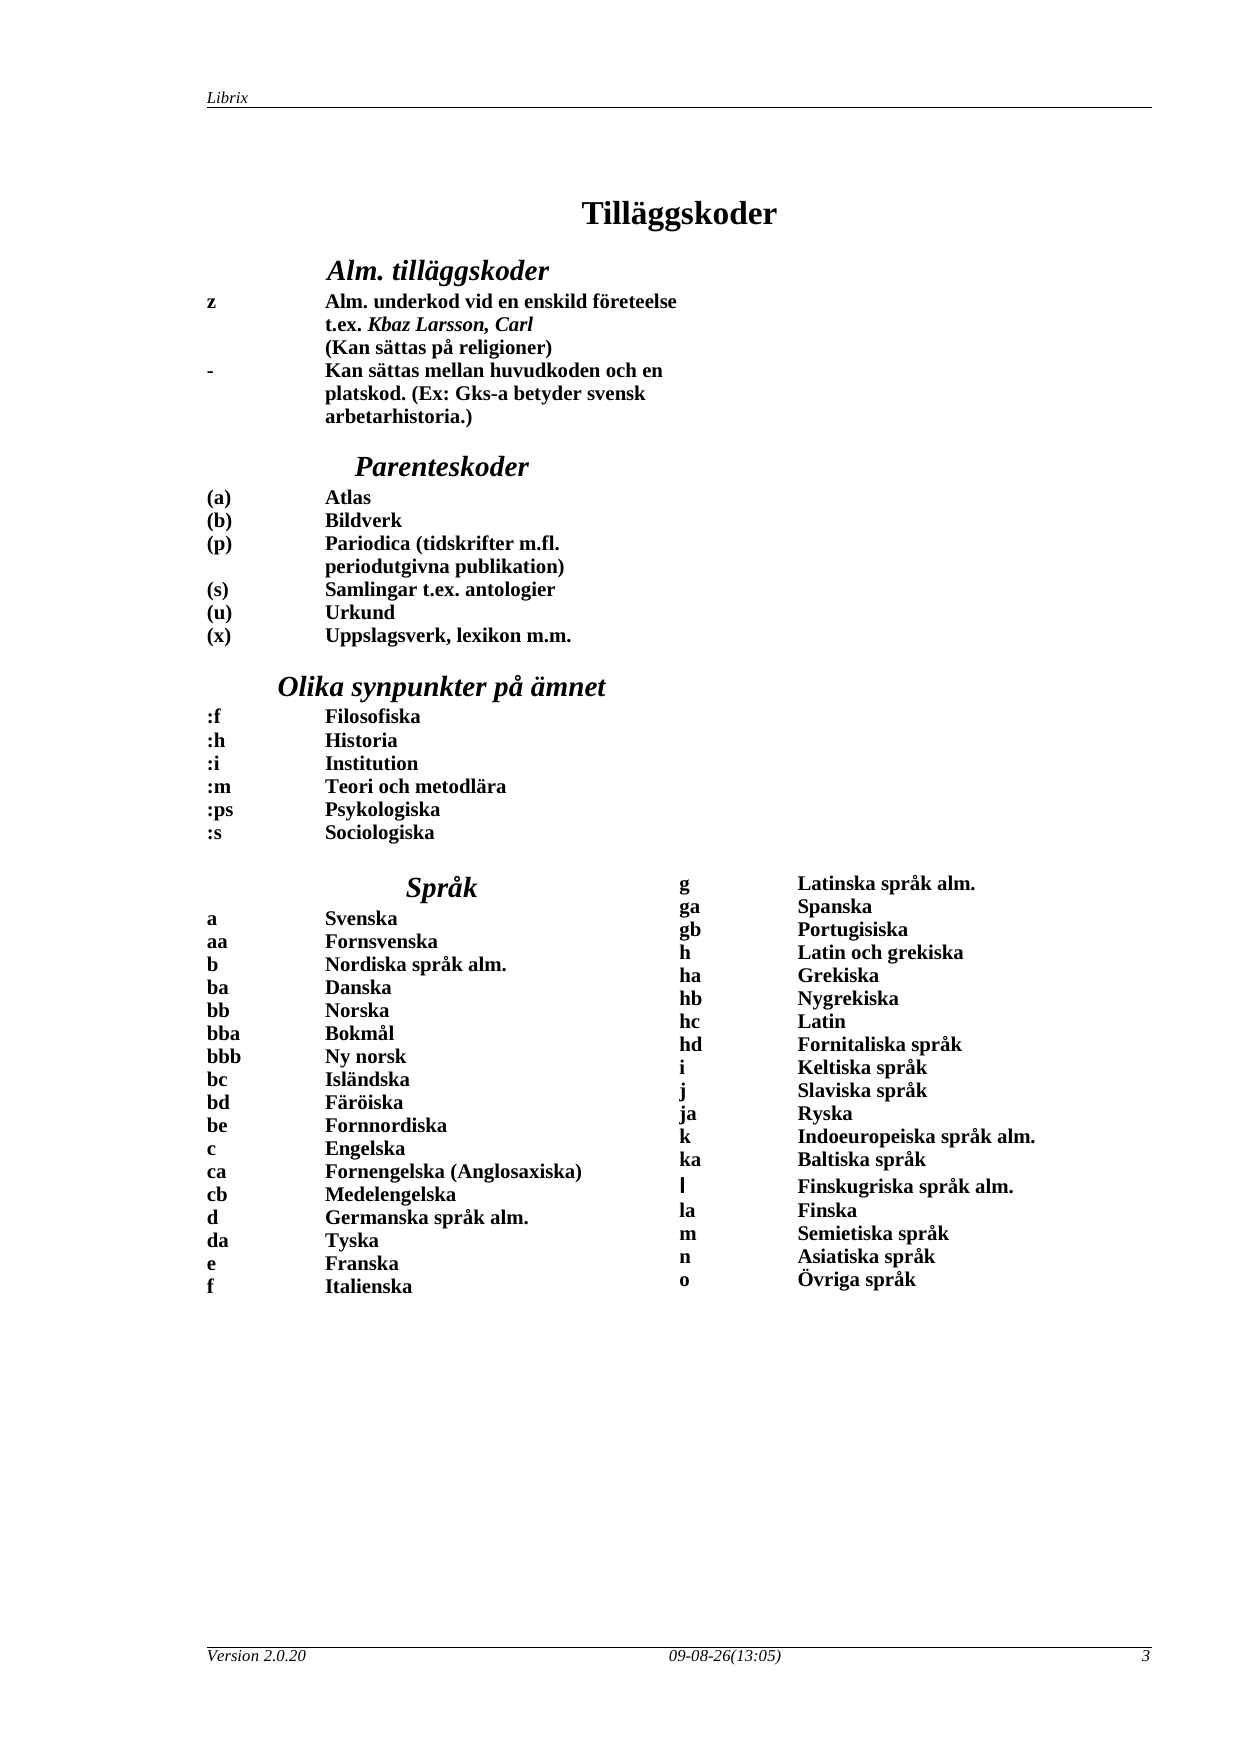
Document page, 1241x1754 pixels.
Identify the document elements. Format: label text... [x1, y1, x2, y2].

text j Slaviska språk [679, 1079, 1152, 1102]
text bba Bokmål [207, 1022, 679, 1045]
subtitle Parenteskoder [207, 451, 679, 483]
text b Nordiska språk alm. [207, 953, 679, 976]
text n Asiatiska språk [679, 1245, 1152, 1268]
text ha Grekiska [679, 964, 1152, 987]
text la Finska [679, 1199, 1152, 1222]
text hd Fornitaliska språk [679, 1033, 1152, 1056]
text (b) Bildverk [207, 509, 679, 532]
text :m Teori och metodlära [207, 774, 679, 797]
text d Germanska språk alm. [207, 1206, 679, 1229]
text (a) Atlas [207, 486, 679, 509]
text ja Ryska [679, 1102, 1152, 1125]
text a Svenska [207, 907, 679, 930]
text ca Fornengelska (Anglosaxiska) [207, 1160, 679, 1183]
text :h Historia [207, 728, 679, 751]
text be Fornnordiska [207, 1114, 679, 1137]
text f Italienska [207, 1275, 679, 1298]
text da Tyska [207, 1229, 679, 1252]
text :f Filosofiska [207, 705, 679, 728]
text bb Norska [207, 999, 679, 1022]
text :ps Psykologiska [207, 797, 679, 821]
subtitle Olika synpunkter på ämnet [207, 670, 679, 702]
text cb Medelengelska [207, 1183, 679, 1206]
text bc Isländska [207, 1068, 679, 1091]
text e Franska [207, 1252, 679, 1275]
text hc Latin [679, 1010, 1152, 1033]
text l Finskugriska språk alm. [679, 1171, 1152, 1199]
text (p) Pariodica (tidskrifter m.fl. periodutgivna publikation) [207, 532, 679, 578]
text :i Institution [207, 751, 679, 774]
subtitle Tilläggskoder [207, 194, 1152, 231]
text i Keltiska språk [679, 1056, 1152, 1079]
text - Kan sättas mellan huvudkoden och en platskod. (Ex: Gks-a betyder svensk [207, 359, 679, 405]
text arbetarhistoria.) [207, 405, 679, 428]
text k Indoeuropeiska språk alm. [679, 1125, 1152, 1148]
text m Semietiska språk [679, 1222, 1152, 1245]
text ga Spanska [679, 895, 1152, 918]
text gb Portugisiska [679, 918, 1152, 941]
text (s) Samlingar t.ex. antologier [207, 578, 679, 601]
text bbb Ny norsk [207, 1045, 679, 1068]
text (u) Urkund [207, 601, 679, 624]
text :s Sociologiska [207, 821, 679, 843]
text z Alm. underkod vid en enskild företeelse t.ex. Kbaz Larsson, Carl (Kan sättas på religioner) [207, 290, 679, 359]
subtitle Språk [207, 872, 679, 904]
text hb Nygrekiska [679, 987, 1152, 1010]
text h Latin och grekiska [679, 941, 1152, 964]
text c Engelska [207, 1137, 679, 1160]
text aa Fornsvenska [207, 930, 679, 953]
text ka Baltiska språk [679, 1148, 1152, 1171]
text bd Färöiska [207, 1091, 679, 1114]
text g Latinska språk alm. [679, 872, 1152, 895]
text (x) Uppslagsverk, lexikon m.m. [207, 624, 679, 647]
subtitle Alm. tilläggskoder [207, 254, 679, 287]
text o Övriga språk [679, 1268, 1152, 1291]
text ba Danska [207, 976, 679, 999]
